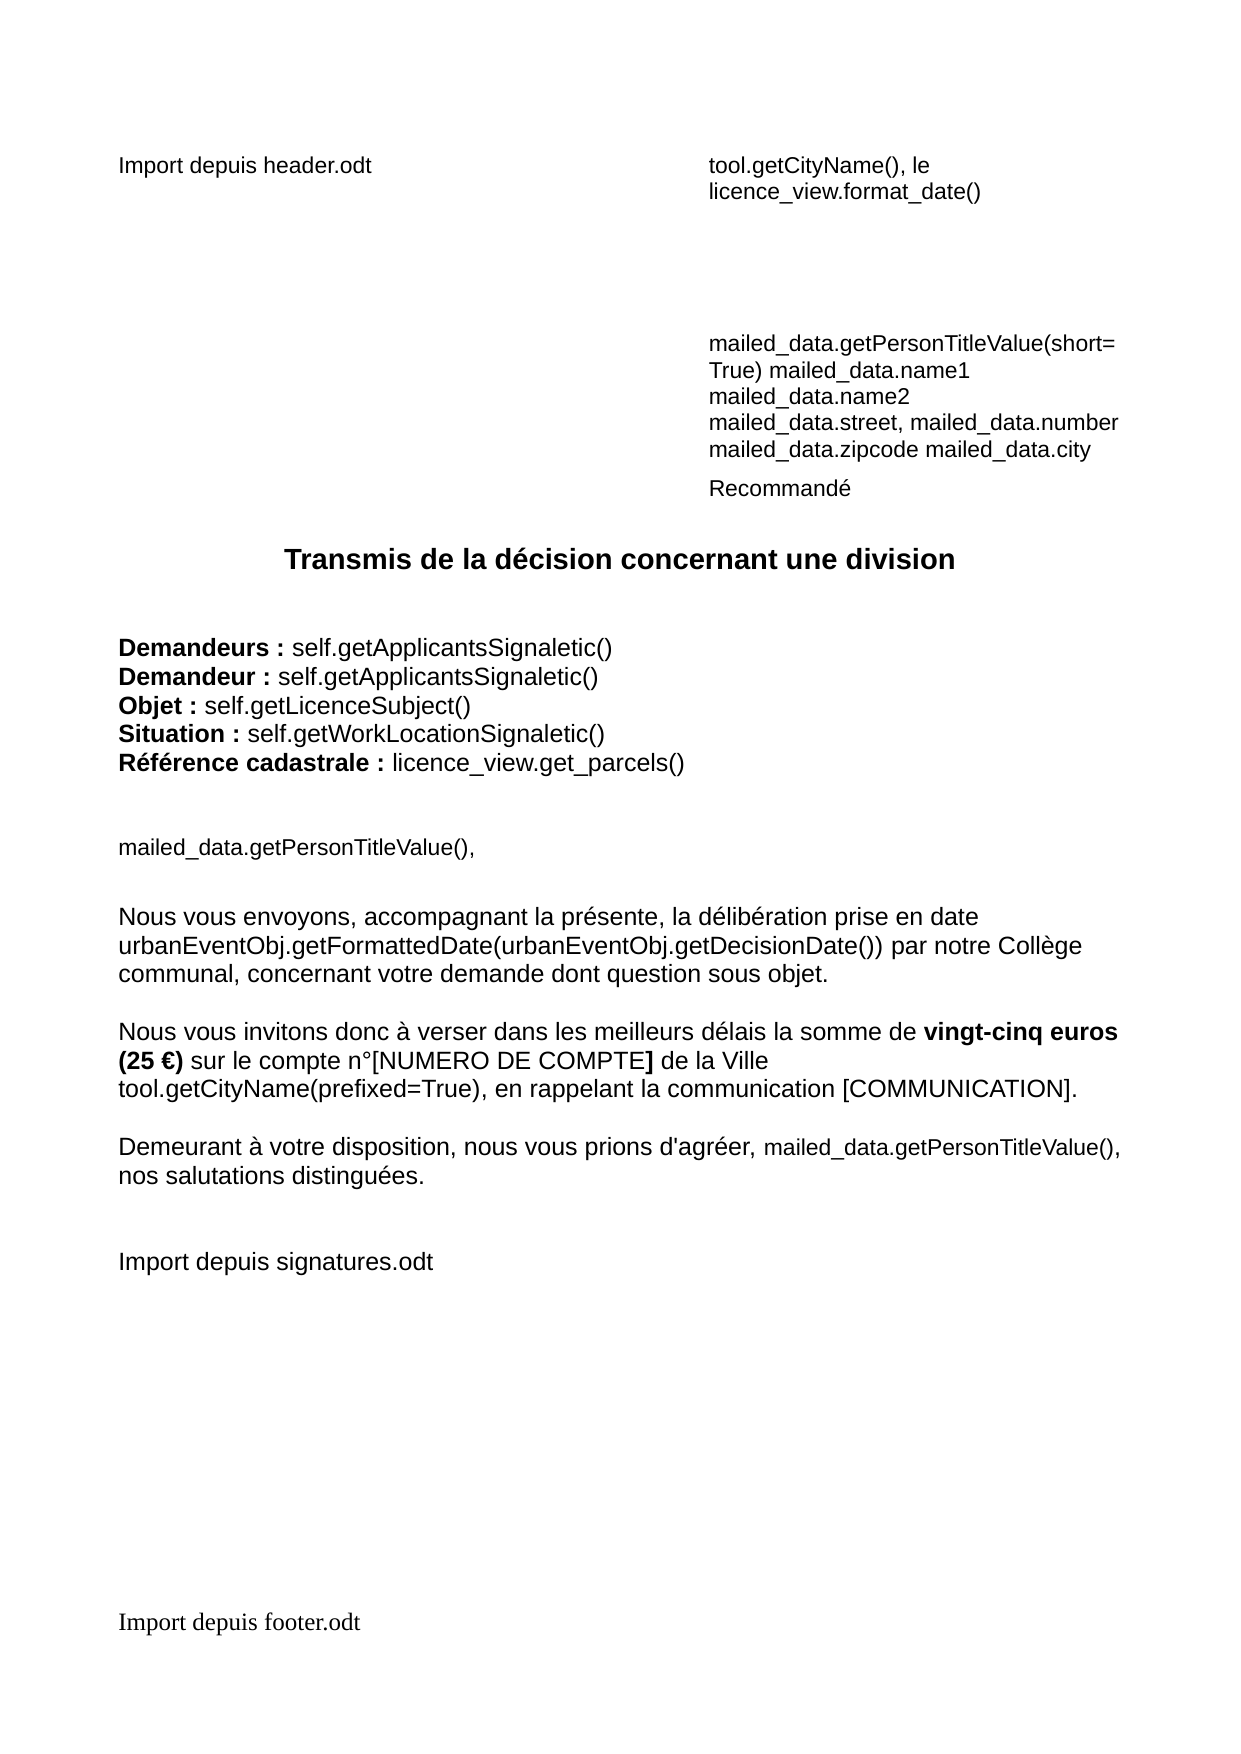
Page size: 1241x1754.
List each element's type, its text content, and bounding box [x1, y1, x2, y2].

text Objet : self.getLicenceSubject() [118, 691, 1122, 719]
text Demandeur : self.getApplicantsSignaletic() [118, 662, 1122, 691]
text mailed_data.getPersonTitleValue(), [118, 834, 1122, 861]
text Nous vous invitons donc à verser dans les meilleurs délais la somme de vingt-cinq euros (25 €) sur le compte n°[NUMERO DE COMPTE] de la Ville tool.getCityName(prefixed=True), en rappelant la communication [COMMUNICATION]. [118, 1017, 1122, 1103]
table_header Import depuis header.odt [118, 152, 708, 513]
text Demandeurs : self.getApplicantsSignaletic() [118, 633, 1122, 662]
text Import depuis signatures.odt [118, 1247, 1122, 1276]
title Transmis de la décision concernant une division [118, 542, 1122, 576]
text Nous vous envoyons, accompagnant la présente, la délibération prise en date urbanEventObj.getFormattedDate(urbanEventObj.getDecisionDate()) par notre Collège communal, concernant votre demande dont question sous objet. [118, 902, 1122, 988]
table_header tool.getCityName(), le licence_view.format_date() mailed_data.getPersonTitleValue(short=True) mailed_data.name1 mailed_data.name2 mailed_data.street, mailed_data.number mailed_data.zipcode mailed_data.city Recommandé [709, 152, 1127, 513]
text Demeurant à votre disposition, nous vous prions d'agréer, mailed_data.getPersonTitleValue(), nos salutations distinguées. [118, 1132, 1122, 1189]
text Situation : self.getWorkLocationSignaletic() [118, 719, 1122, 748]
text Référence cadastrale : licence_view.get_parcels() [118, 748, 1122, 777]
